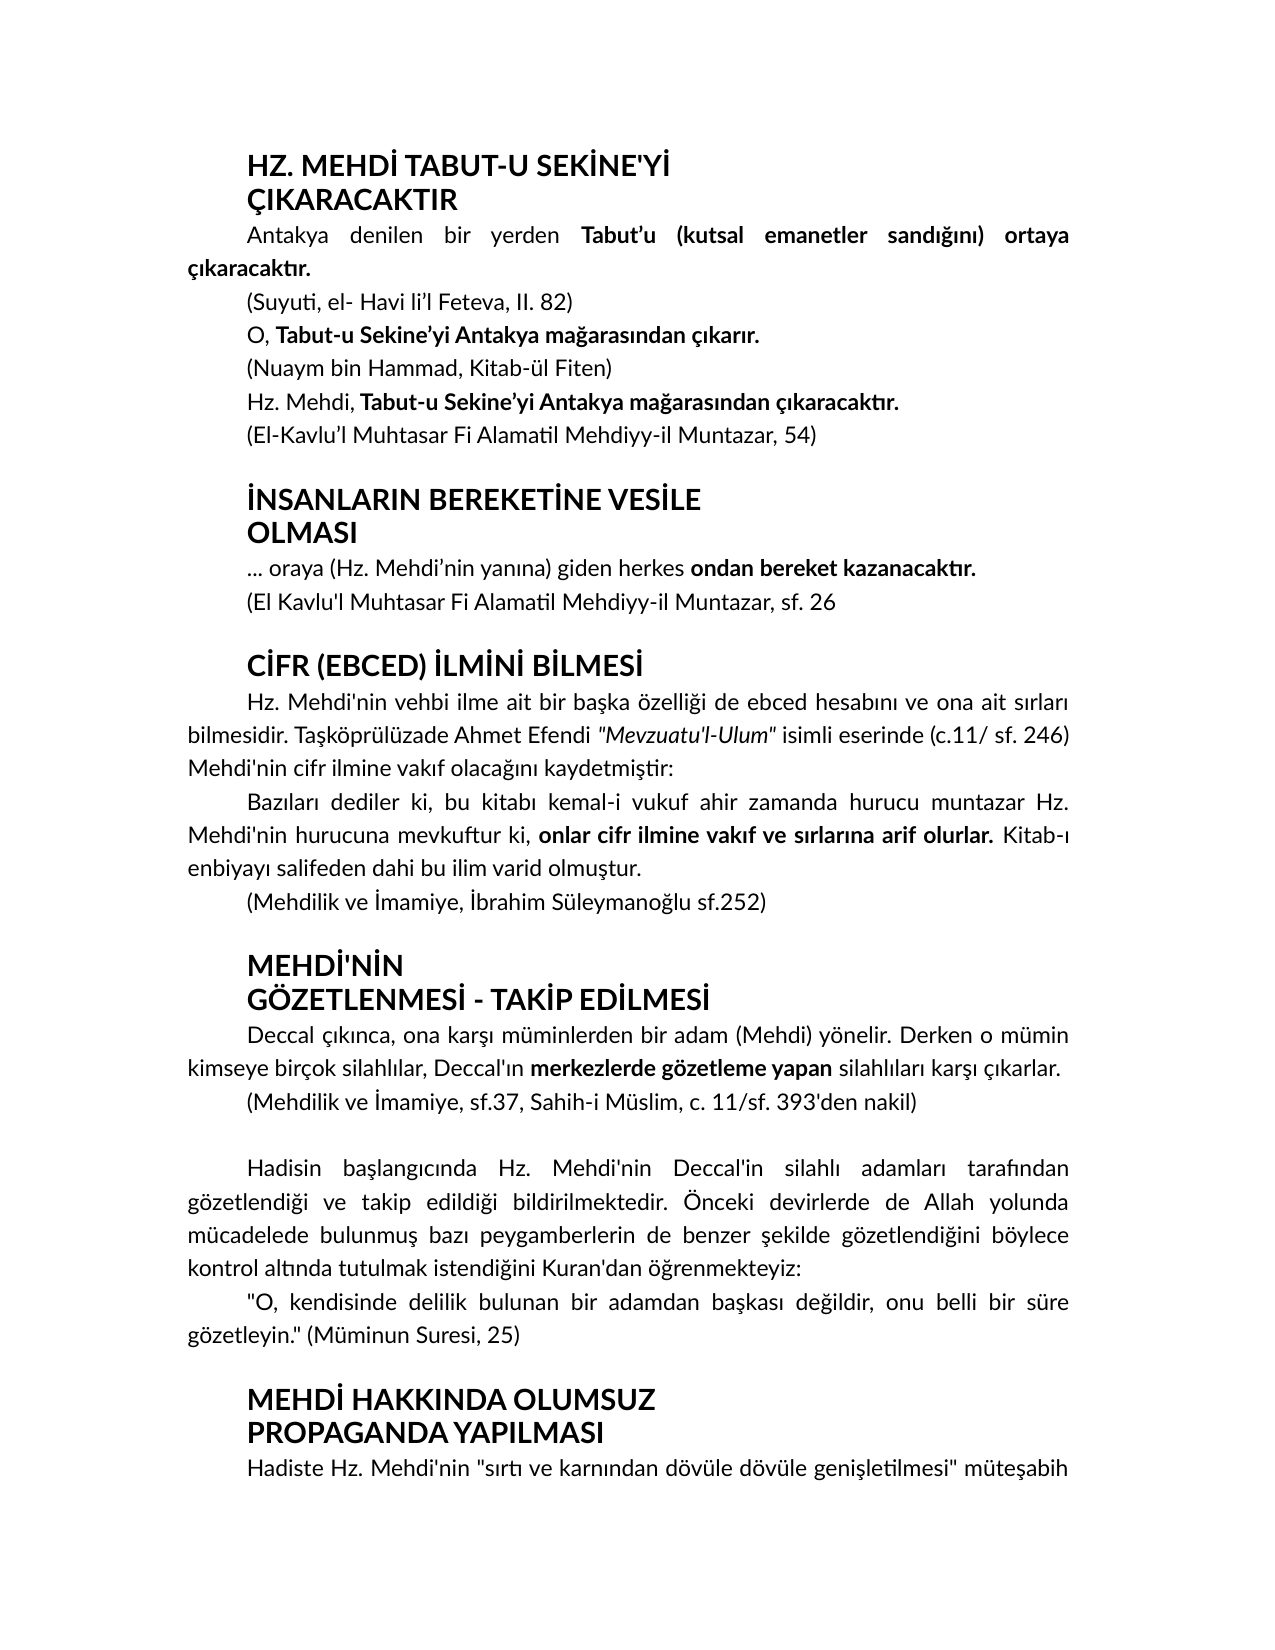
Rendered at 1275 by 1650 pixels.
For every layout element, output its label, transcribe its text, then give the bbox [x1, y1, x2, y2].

text Hz. Mehdi'nin vehbi ilme ait bir başka özelliği de ebced hesabını ve ona ait sırları bilmesidir. Taşköprülüzade Ahmet Efendi "Mevzuatu'l-Ulum" isimli eserinde (c.11/ sf. 246) Mehdi'nin cifr ilmine vakıf olacağını kaydetmiştir: [187, 683, 1070, 783]
text Hz. Mehdi, Tabut-u Sekine’yi Antakya mağarasından çıkaracaktır. [187, 383, 1070, 417]
text CİFR (EBCED) İLMİNİ BİLMESİ [187, 650, 1070, 683]
text OLMASI [187, 517, 1070, 550]
text Bazıları dediler ki, bu kitabı kemal-i vukuf ahir zamanda hurucu muntazar Hz. Mehdi'nin hurucuna mevkuftur ki, onlar cifr ilmine vakıf ve sırlarına arif olurlar. Kitab-ı enbiyayı salifeden dahi bu ilim varid olmuştur. [187, 783, 1070, 883]
text O, Tabut-u Sekine’yi Antakya mağarasından çıkarır. [187, 317, 1070, 350]
text "O, kendisinde delilik bulunan bir adamdan başkası değildir, onu belli bir süre gözetleyin." (Müminun Suresi, 25) [187, 1283, 1070, 1350]
text ... oraya (Hz. Mehdi’nin yanına) giden herkes ondan bereket kazanacaktır. [187, 550, 1070, 583]
text Hadisin başlangıcında Hz. Mehdi'nin Deccal'in silahlı adamları tarafından gözetlendiği ve takip edildiği bildirilmektedir. Önceki devirlerde de Allah yolunda mücadelede bulunmuş bazı peygamberlerin de benzer şekilde gözetlendiğini böylece kontrol altında tutulmak istendiğini Kuran'dan öğrenmekteyiz: [187, 1150, 1070, 1283]
text Antakya denilen bir yerden Tabut’u (kutsal emanetler sandığını) ortaya çıkaracaktır. [187, 217, 1070, 283]
text (Nuaym bin Hammad, Kitab-ül Fiten) [187, 350, 1070, 383]
text Deccal çıkınca, ona karşı müminlerden bir adam (Mehdi) yönelir. Derken o mümin kimseye birçok silahlılar, Deccal'ın merkezlerde gözetleme yapan silahlıları karşı çıkarlar. [187, 1017, 1070, 1083]
text PROPAGANDA YAPILMASI [187, 1417, 1070, 1450]
text (El Kavlu'l Muhtasar Fi Alamatil Mehdiyy-il Muntazar, sf. 26 [187, 583, 1070, 617]
text GÖZETLENMESİ - TAKİP EDİLMESİ [187, 983, 1070, 1017]
text (El-Kavlu’l Muhtasar Fi Alamatil Mehdiyy-il Muntazar, 54) [187, 417, 1070, 450]
text MEHDİ'NİN [187, 950, 1070, 983]
text MEHDİ HAKKINDA OLUMSUZ [187, 1383, 1070, 1417]
text İNSANLARIN BEREKETİNE VESİLE [187, 483, 1070, 517]
text (Suyuti, el- Havi li’l Feteva, II. 82) [187, 283, 1070, 317]
text Hadiste Hz. Mehdi'nin "sırtı ve karnından dövüle dövüle genişletilmesi" müteşabih [187, 1450, 1070, 1483]
text (Mehdilik ve İmamiye, sf.37, Sahih-i Müslim, c. 11/sf. 393'den nakil) [187, 1083, 1070, 1117]
text ÇIKARACAKTIR [187, 183, 1070, 217]
text HZ. MEHDİ TABUT-U SEKİNE'Yİ [187, 150, 1070, 183]
text (Mehdilik ve İmamiye, İbrahim Süleymanoğlu sf.252) [187, 883, 1070, 917]
